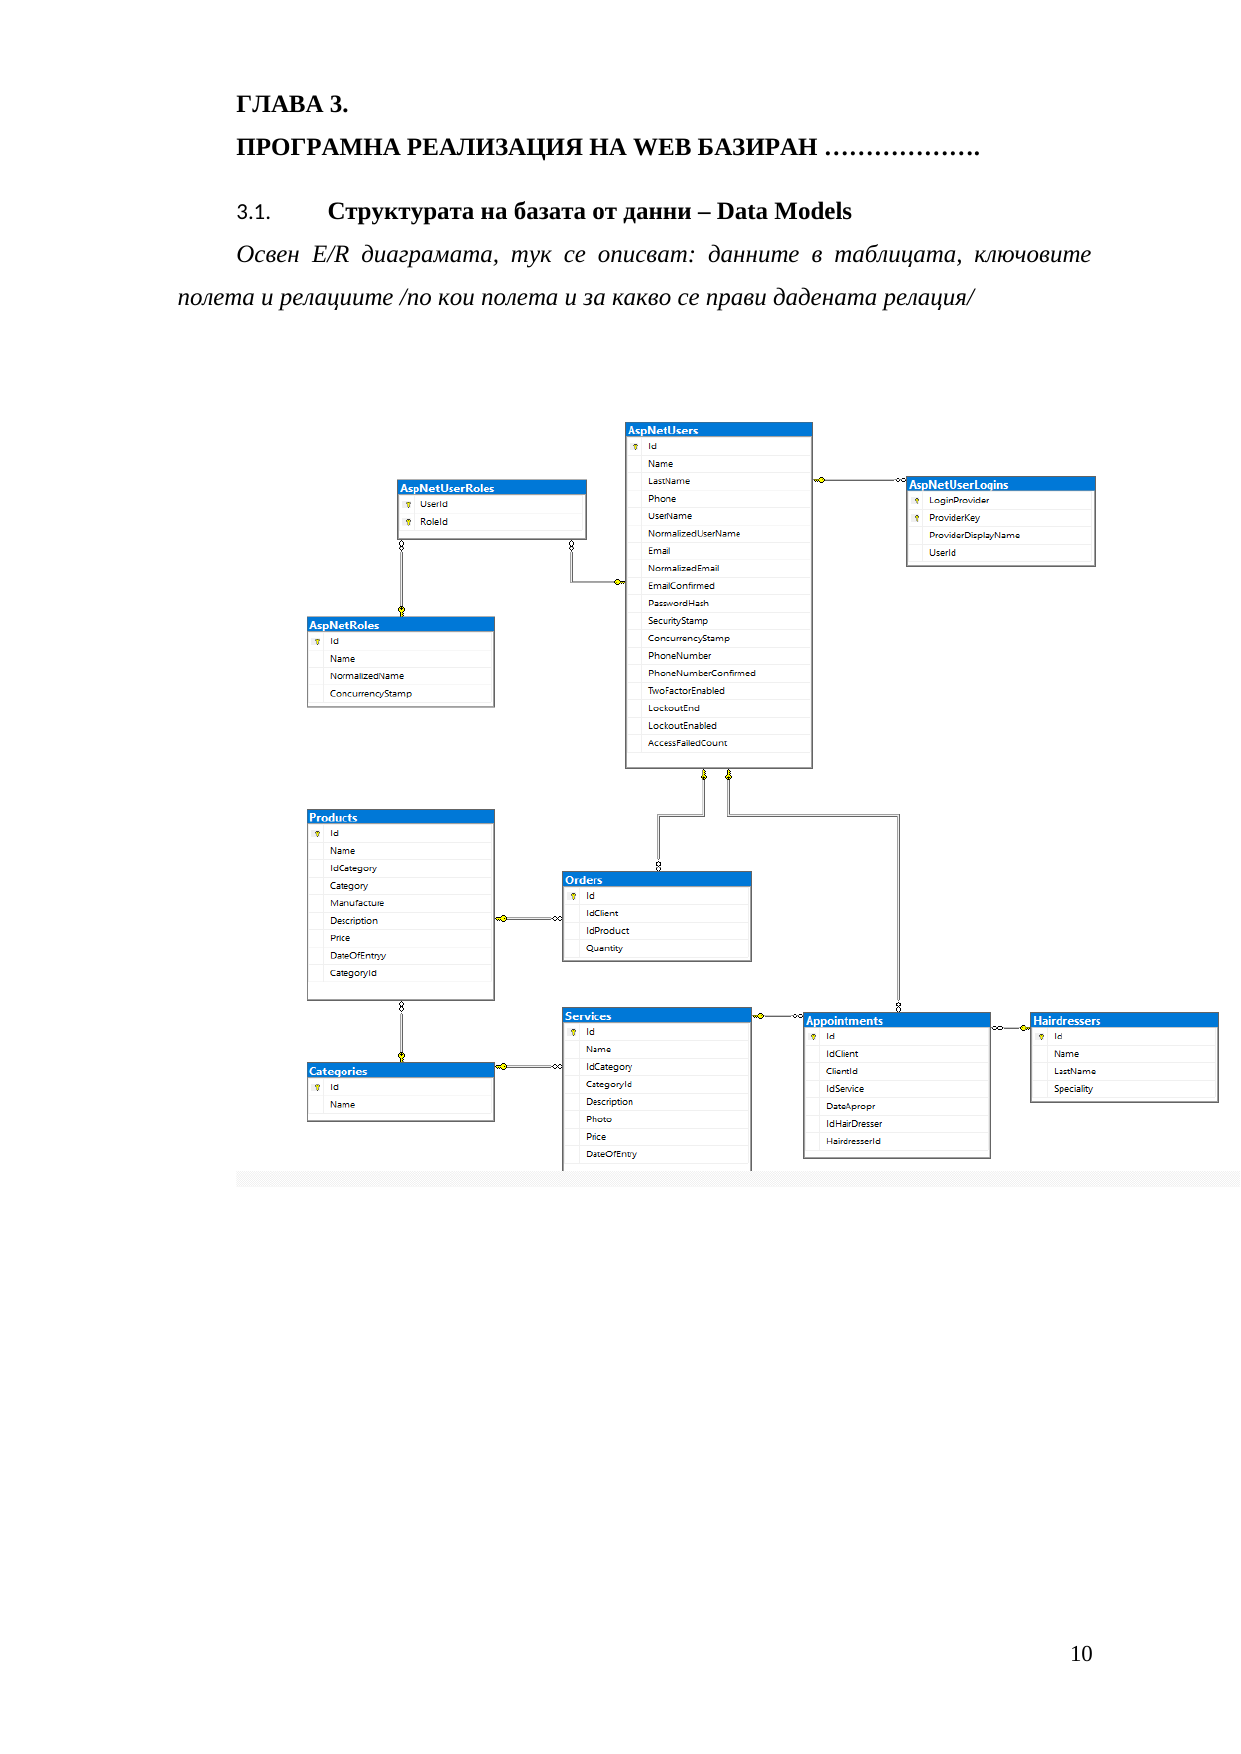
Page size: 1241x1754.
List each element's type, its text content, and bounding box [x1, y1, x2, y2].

text ГЛАВА 3. [177, 89, 1092, 117]
text ПРОГРАМНА РЕАЛИЗАЦИЯ НА WEB БАЗИРАН ………………. [177, 132, 1092, 161]
picture [236, 411, 1241, 1187]
subtitle Структурата на базата от данни – Data Models [177, 196, 1092, 225]
subtitle Освен E/R диаграмата, тук се описват: данните в таблицата, ключовите полета и релациите /по кои полета и за какво се прави дадената релация/ [177, 239, 1092, 311]
